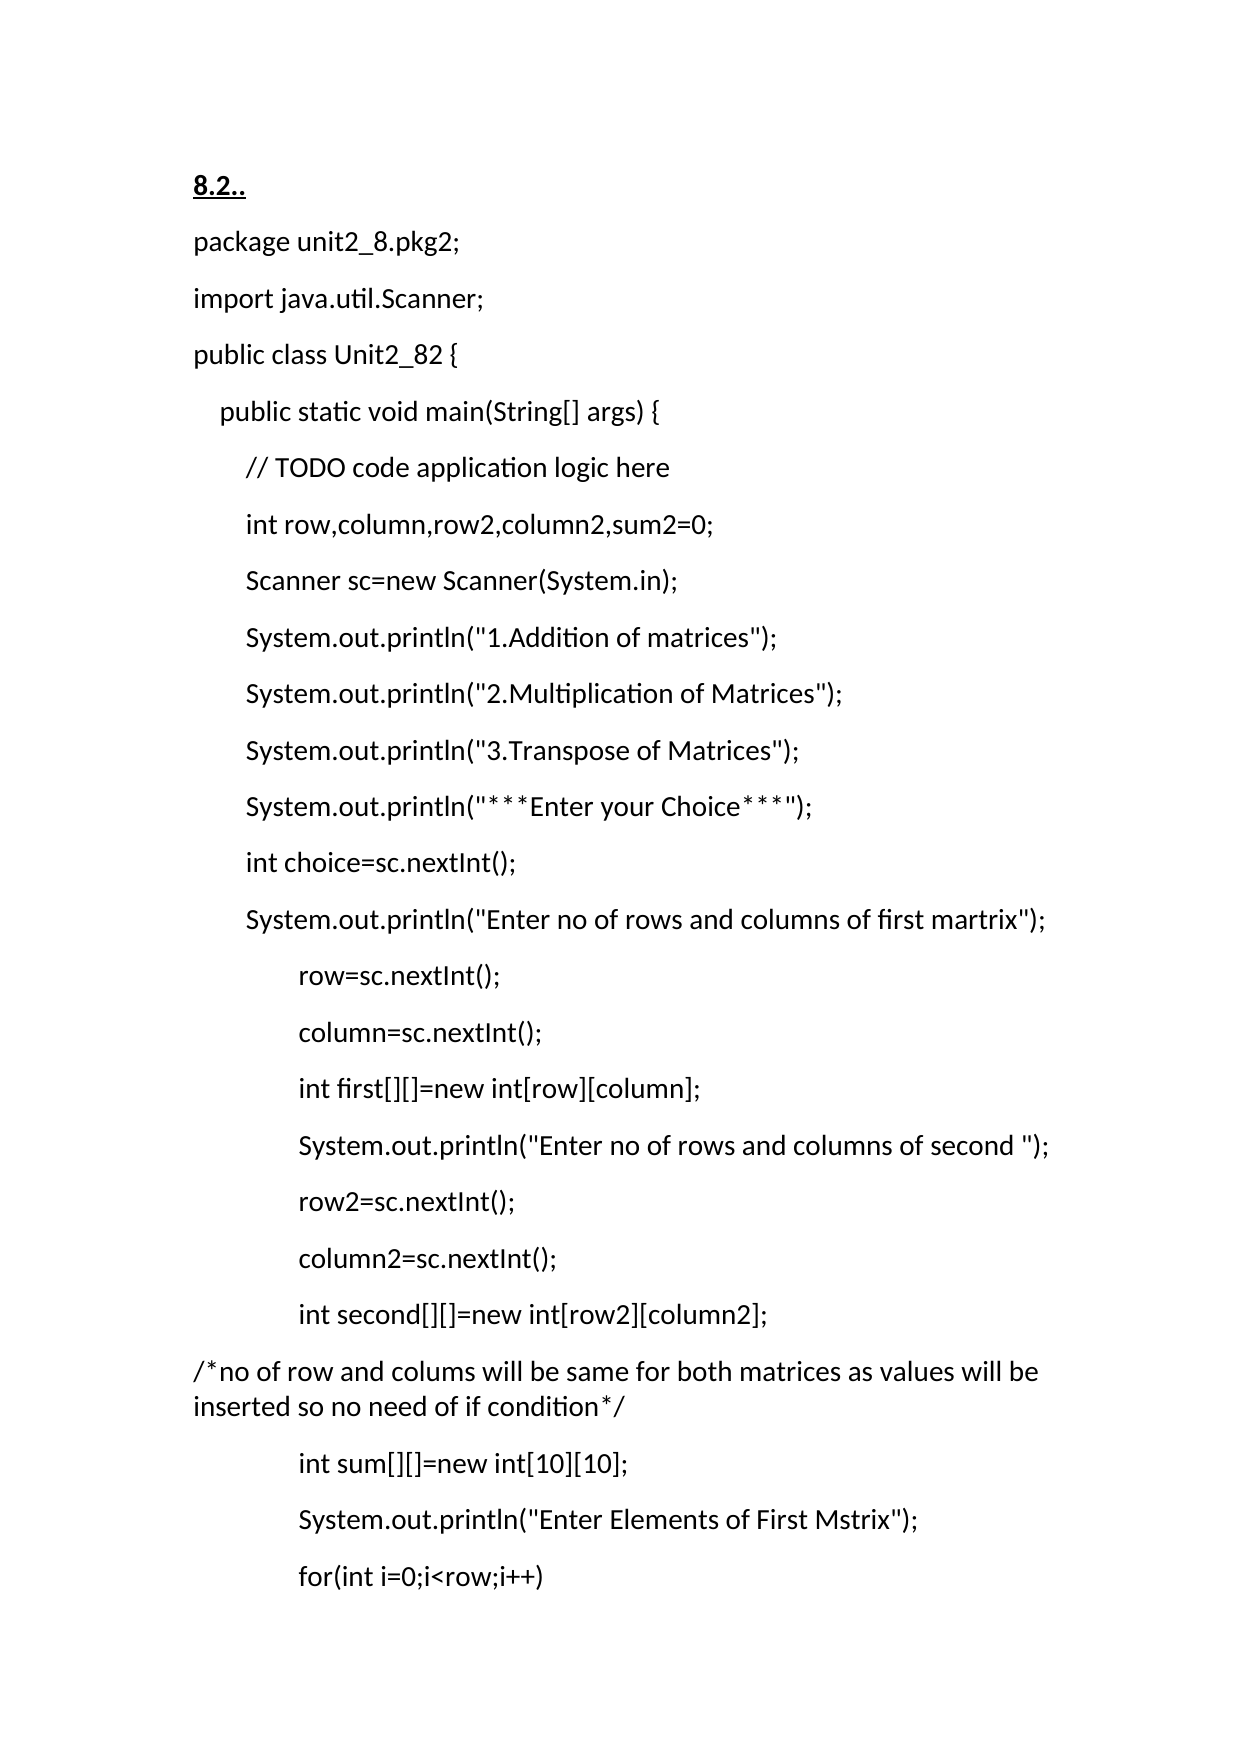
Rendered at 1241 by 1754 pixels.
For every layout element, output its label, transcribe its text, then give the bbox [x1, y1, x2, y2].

text import java.util.Scanner; [193, 280, 1122, 316]
text Scanner sc=new Scanner(System.in); [193, 562, 1122, 598]
text System.out.println("2.Multiplication of Matrices"); [193, 675, 1122, 711]
text System.out.println("***Enter your Choice***"); [193, 788, 1122, 824]
text // TODO code application logic here [193, 449, 1122, 485]
text row=sc.nextInt(); [193, 957, 1122, 993]
text public class Unit2_82 { [193, 336, 1122, 372]
text int choice=sc.nextInt(); [193, 844, 1122, 880]
text int second[][]=new int[row2][column2]; [193, 1296, 1122, 1332]
text System.out.println("1.Addition of matrices"); [193, 619, 1122, 654]
text 8.2.. [193, 167, 1122, 203]
text int sum[][]=new int[10][10]; [193, 1445, 1122, 1480]
text /*no of row and colums will be same for both matrices as values will be inserted so no need of if condition*/ [193, 1353, 1122, 1424]
text row2=sc.nextInt(); [193, 1183, 1122, 1219]
text System.out.println("Enter no of rows and columns of first martrix"); [193, 901, 1122, 937]
text int row,column,row2,column2,sum2=0; [193, 506, 1122, 541]
text for(int i=0;i<row;i++) [193, 1558, 1122, 1593]
text column2=sc.nextInt(); [193, 1240, 1122, 1275]
text package unit2_8.pkg2; [193, 223, 1122, 259]
text System.out.println("Enter Elements of First Mstrix"); [193, 1501, 1122, 1537]
text public static void main(String[] args) { [193, 393, 1122, 428]
text System.out.println("Enter no of rows and columns of second "); [193, 1127, 1122, 1162]
text System.out.println("3.Transpose of Matrices"); [193, 732, 1122, 767]
text int first[][]=new int[row][column]; [193, 1070, 1122, 1106]
text column=sc.nextInt(); [193, 1014, 1122, 1049]
